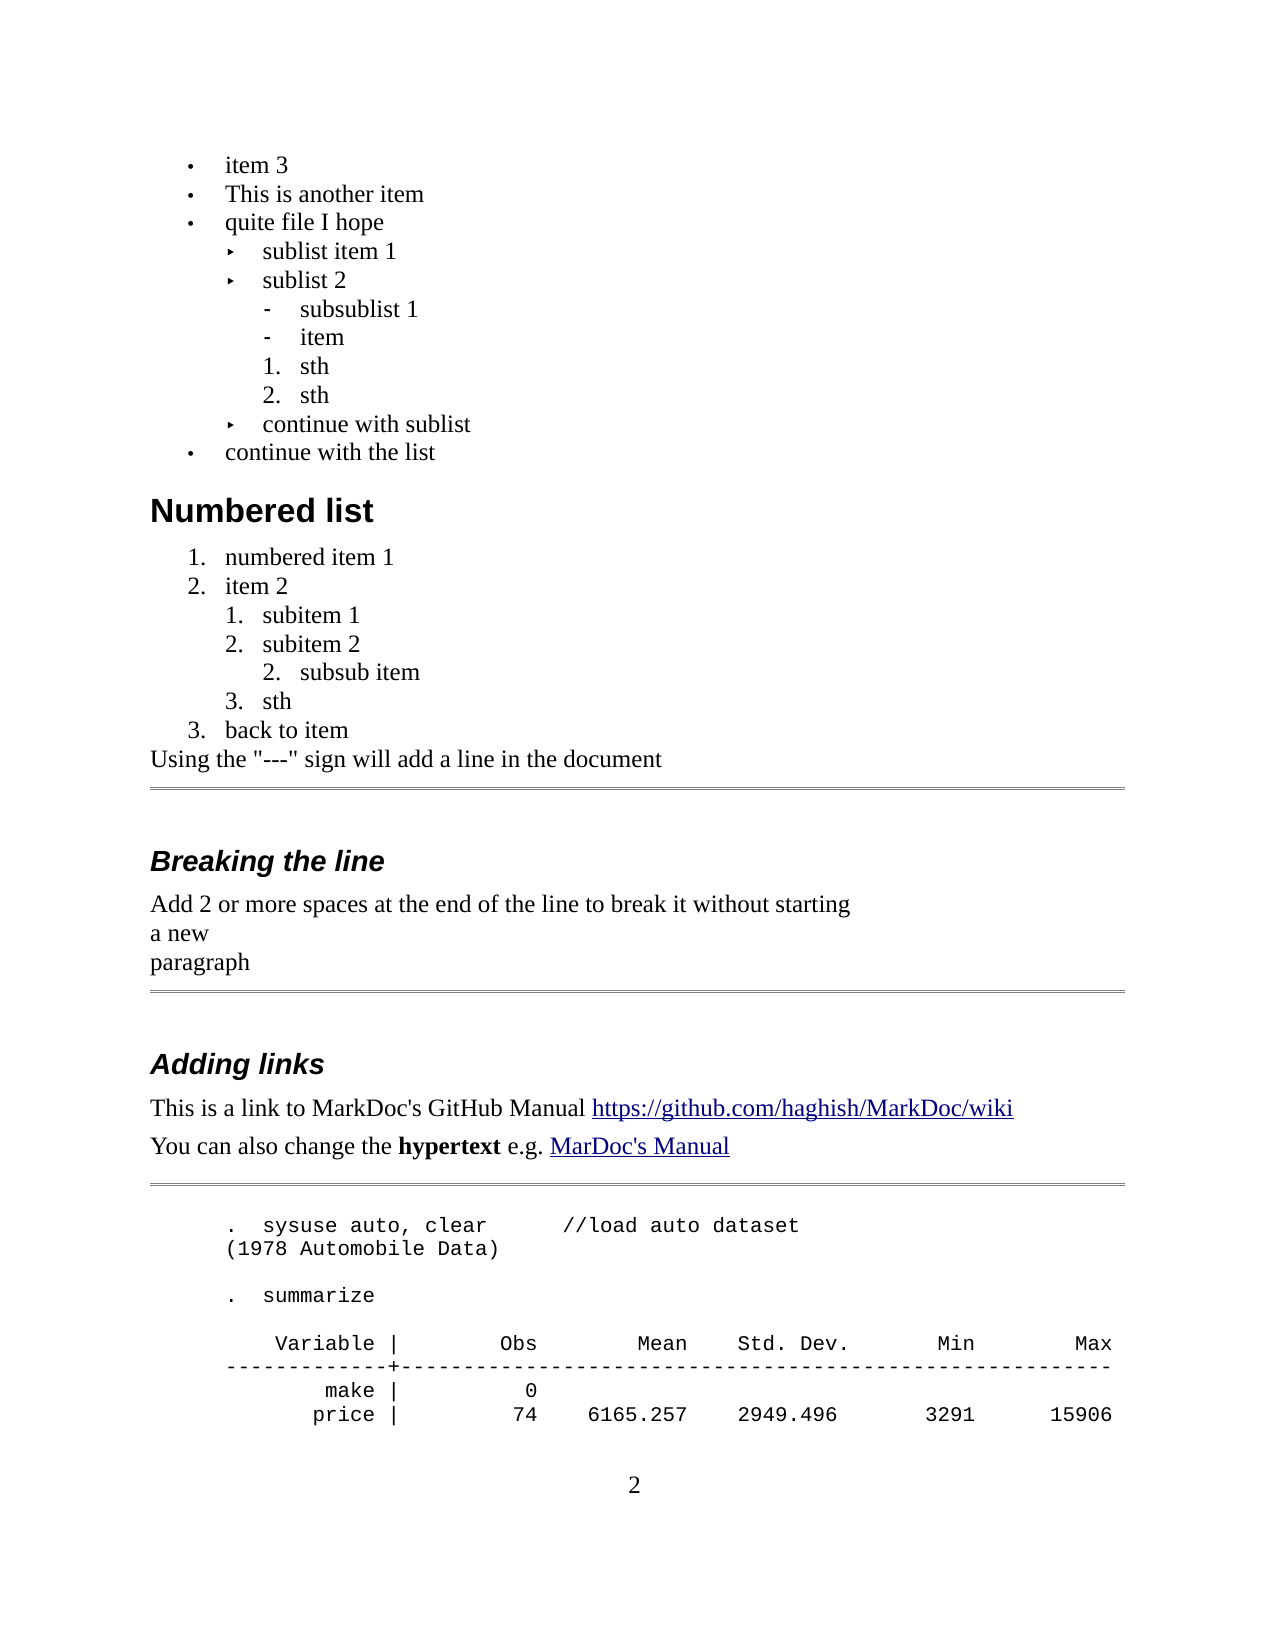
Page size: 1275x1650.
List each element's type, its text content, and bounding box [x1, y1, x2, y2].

text Using the "---" sign will add a line in the document [150, 744, 1125, 772]
list subsublist 1 [262, 294, 1125, 322]
text make | 0 [150, 1380, 1125, 1404]
list This is another item [187, 179, 1125, 207]
list sth [225, 686, 1125, 715]
text price | 74 6165.257 2949.496 3291 15906 [150, 1404, 1125, 1427]
list subsub item [262, 657, 1125, 686]
subtitle Adding links [150, 1047, 1125, 1081]
list numbered item 1 [187, 542, 1125, 571]
text . sysuse auto, clear //load auto dataset [150, 1214, 1125, 1238]
text Variable | Obs Mean Std. Dev. Min Max [150, 1333, 1125, 1356]
list item 2 [187, 571, 1125, 600]
list item [262, 322, 1125, 351]
list sublist item 1 [225, 236, 1125, 265]
list sth [262, 380, 1125, 409]
list subitem 1 [225, 600, 1125, 629]
list continue with the list [187, 437, 1125, 466]
text You can also change the hypertext e.g. MarDoc's Manual [150, 1131, 1125, 1159]
text -------------+--------------------------------------------------------- [150, 1356, 1125, 1380]
list back to item [187, 715, 1125, 744]
text . summarize [150, 1286, 1125, 1309]
list sth [262, 351, 1125, 380]
subtitle Numbered list [150, 491, 1125, 530]
list continue with sublist [225, 409, 1125, 437]
text Add 2 or more spaces at the end of the line to break it without starting a new paragraph [150, 889, 1125, 976]
list subitem 2 [225, 629, 1125, 657]
text This is a link to MarkDoc's GitHub Manual https://github.com/haghish/MarkDoc/wiki [150, 1093, 1125, 1122]
text (1978 Automobile Data) [150, 1238, 1125, 1262]
list sublist 2 [225, 265, 1125, 294]
list item 3 [187, 150, 1125, 179]
list quite file I hope [187, 207, 1125, 236]
subtitle Breaking the line [150, 843, 1125, 877]
